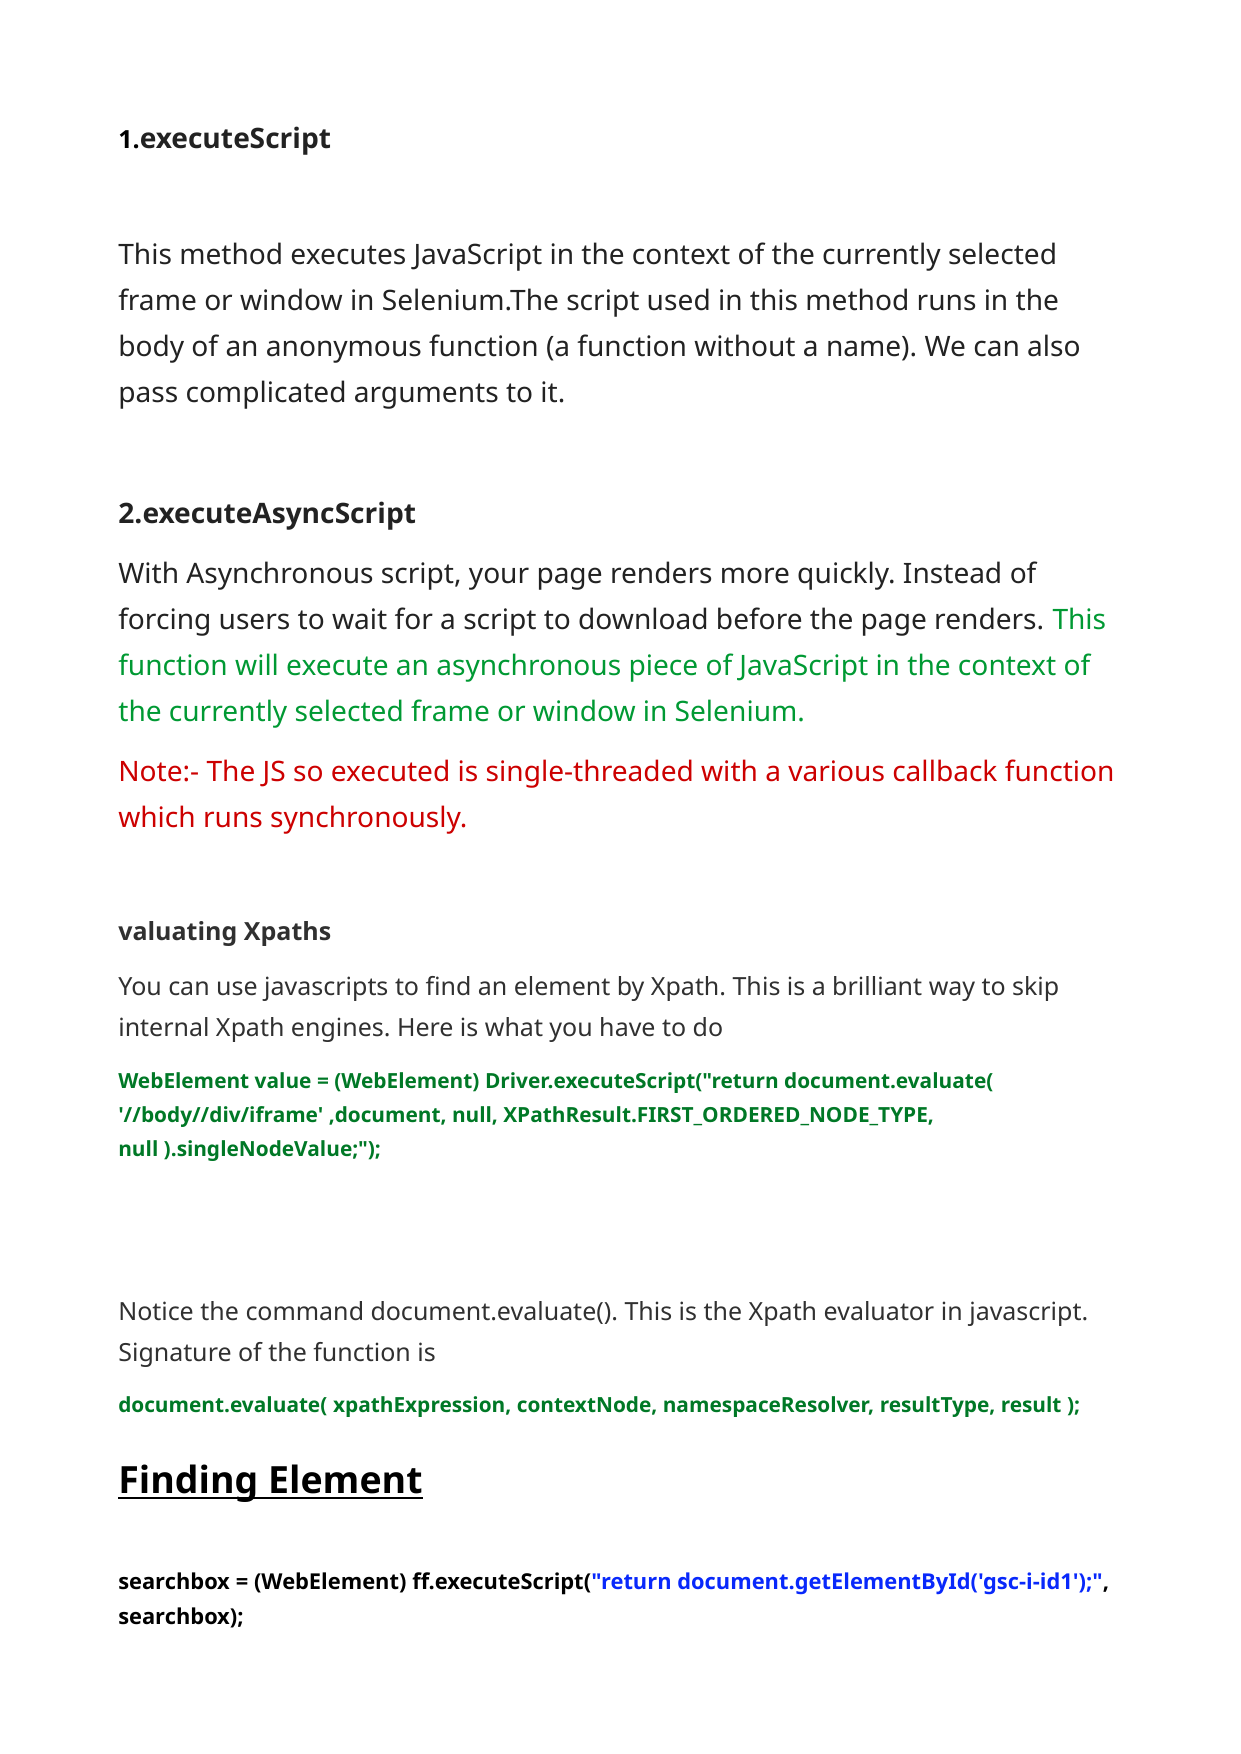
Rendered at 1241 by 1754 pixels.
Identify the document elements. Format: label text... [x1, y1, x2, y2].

text valuating Xpaths [118, 914, 1122, 948]
text Notice the command document.evaluate(). This is the Xpath evaluator in javascript. Signature of the function is [118, 1294, 1122, 1369]
text This method executes JavaScript in the context of the currently selected frame or window in Selenium.The script used in this method runs in the body of an anonymous function (a function without a name). We can also pass complicated arguments to it. [118, 234, 1122, 410]
text 2.executeAsyncScript [118, 493, 1122, 531]
text document.evaluate( xpathExpression, contextNode, namespaceResolver, resultType, result ); [118, 1390, 1122, 1419]
text WebElement value = (WebElement) Driver.executeScript("return document.evaluate( '//body//div/iframe' ,document, null, XPathResult.FIRST_ORDERED_NODE_TYPE, null ).singleNodeValue;"); [118, 1066, 1122, 1163]
text 1.executeScript [118, 118, 1122, 156]
text With Asynchronous script, your page renders more quickly. Instead of forcing users to wait for a script to download before the page renders. This function will execute an asynchronous piece of JavaScript in the context of the currently selected frame or window in Selenium. [118, 553, 1122, 729]
text You can use javascripts to find an element by Xpath. This is a brilliant way to skip internal Xpath engines. Here is what you have to do [118, 969, 1122, 1044]
subtitle Finding Element [118, 1453, 1122, 1504]
text searchbox = (WebElement) ff.executeScript("return document.getElementById('gsc-i-id1');", searchbox); [118, 1566, 1122, 1631]
text Note:- The JS so executed is single-threaded with a various callback function which runs synchronously. [118, 752, 1122, 836]
